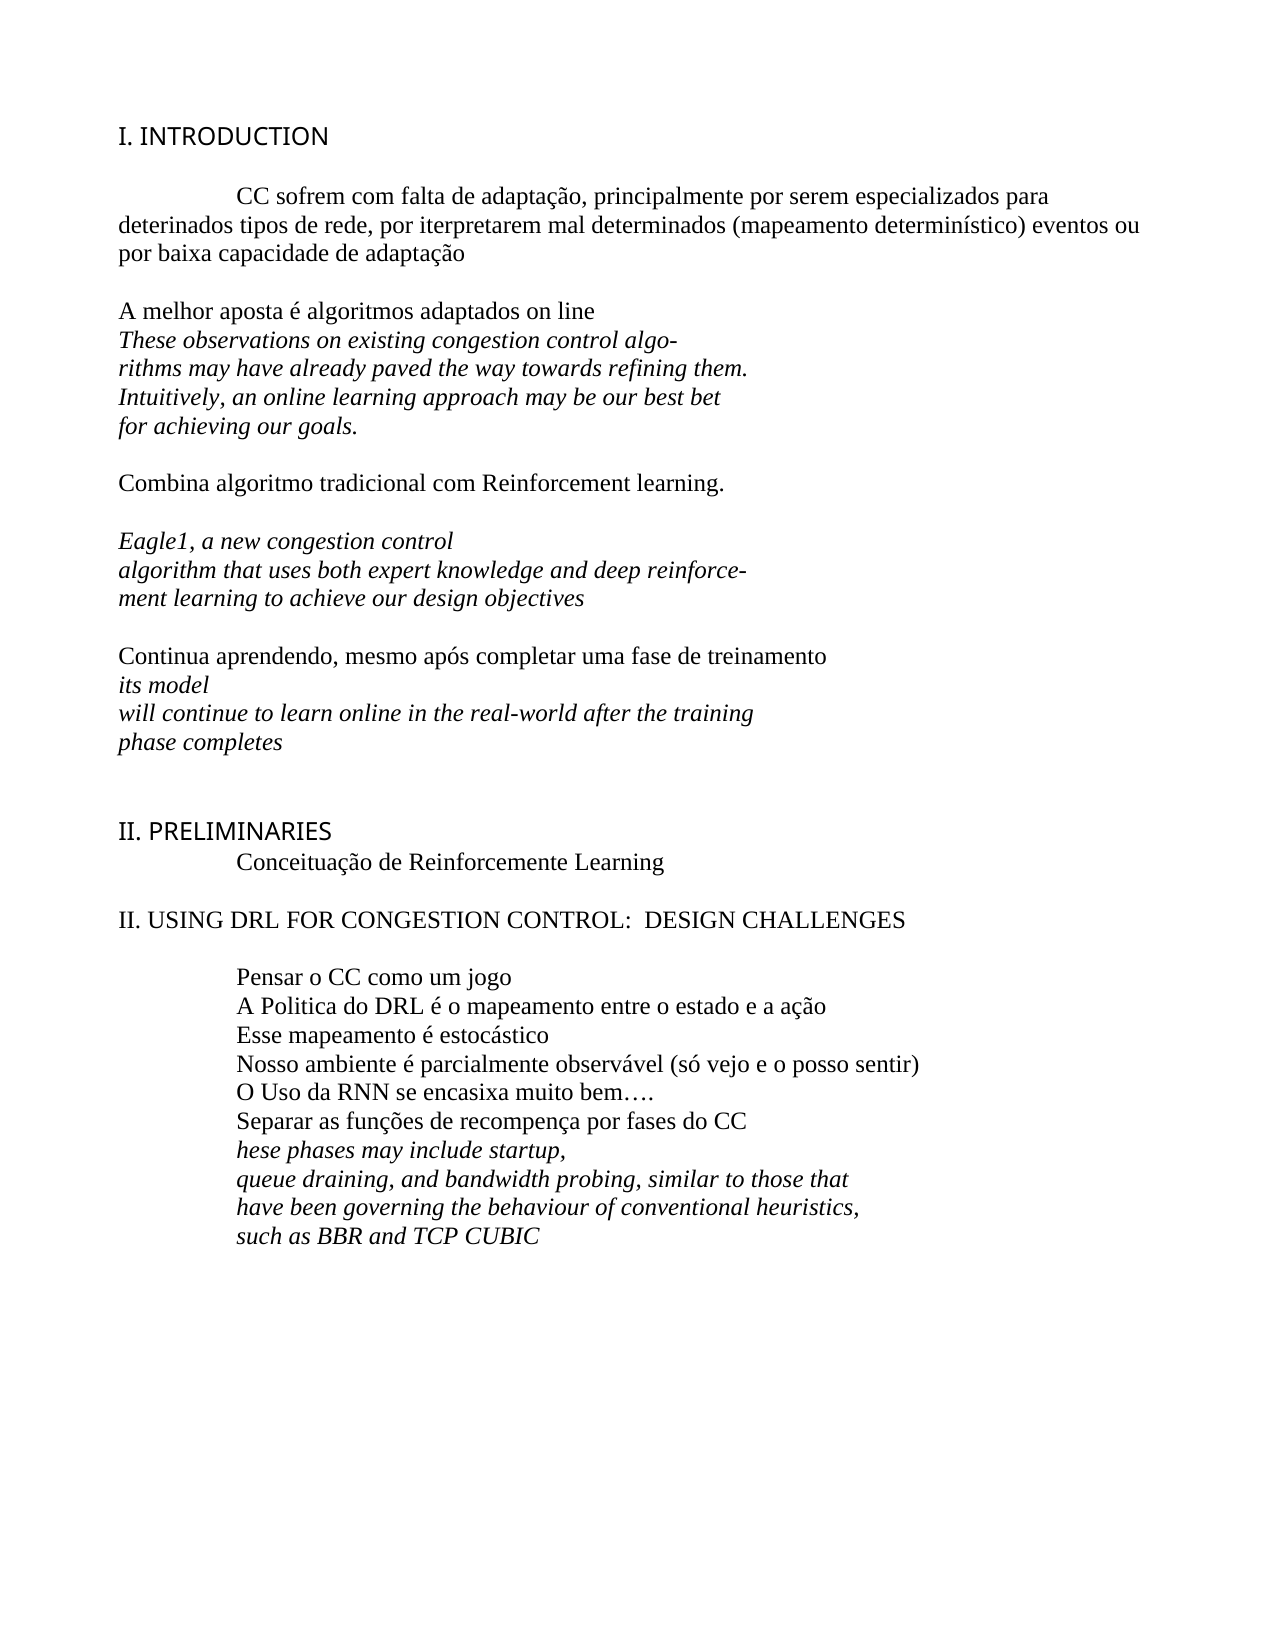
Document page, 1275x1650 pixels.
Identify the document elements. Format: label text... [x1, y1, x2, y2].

text These observations on existing congestion control algo- [118, 325, 1157, 353]
text Separar as funções de recompença por fases do CC [118, 1106, 1157, 1135]
text ment learning to achieve our design objectives [118, 583, 1157, 612]
text rithms may have already paved the way towards refining them. [118, 353, 1157, 382]
text its model [118, 670, 1157, 698]
text Continua aprendendo, mesmo após completar uma fase de treinamento [118, 641, 1157, 670]
text for achieving our goals. [118, 411, 1157, 440]
text Combina algoritmo tradicional com Reinforcement learning. [118, 468, 1157, 497]
text phase completes [118, 727, 1157, 756]
text algorithm that uses both expert knowledge and deep reinforce- [118, 555, 1157, 583]
text II. PRELIMINARIES [118, 813, 1157, 847]
text CC sofrem com falta de adaptação, principalmente por serem especializados para deterinados tipos de rede, por iterpretarem mal determinados (mapeamento determinístico) eventos ou por baixa capacidade de adaptação [118, 181, 1157, 267]
text Conceituação de Reinforcemente Learning [118, 847, 1157, 876]
text have been governing the behaviour of conventional heuristics, [118, 1192, 1157, 1221]
text will continue to learn online in the real-world after the training [118, 698, 1157, 727]
text hese phases may include startup, [118, 1135, 1157, 1164]
text A Politica do DRL é o mapeamento entre o estado e a ação [118, 991, 1157, 1020]
text Pensar o CC como um jogo [118, 962, 1157, 991]
text Nosso ambiente é parcialmente observável (só vejo e o posso sentir) [118, 1049, 1157, 1077]
text Eagle1, a new congestion control [118, 526, 1157, 555]
text II. USING DRL FOR CONGESTION CONTROL: DESIGN CHALLENGES [118, 905, 1157, 934]
text queue draining, and bandwidth probing, similar to those that [118, 1164, 1157, 1192]
text I. INTRODUCTION [118, 118, 1157, 152]
text Esse mapeamento é estocástico [118, 1020, 1157, 1049]
text A melhor aposta é algoritmos adaptados on line [118, 296, 1157, 325]
text O Uso da RNN se encasixa muito bem…. [118, 1077, 1157, 1106]
text such as BBR and TCP CUBIC [118, 1221, 1157, 1250]
text Intuitively, an online learning approach may be our best bet [118, 382, 1157, 411]
